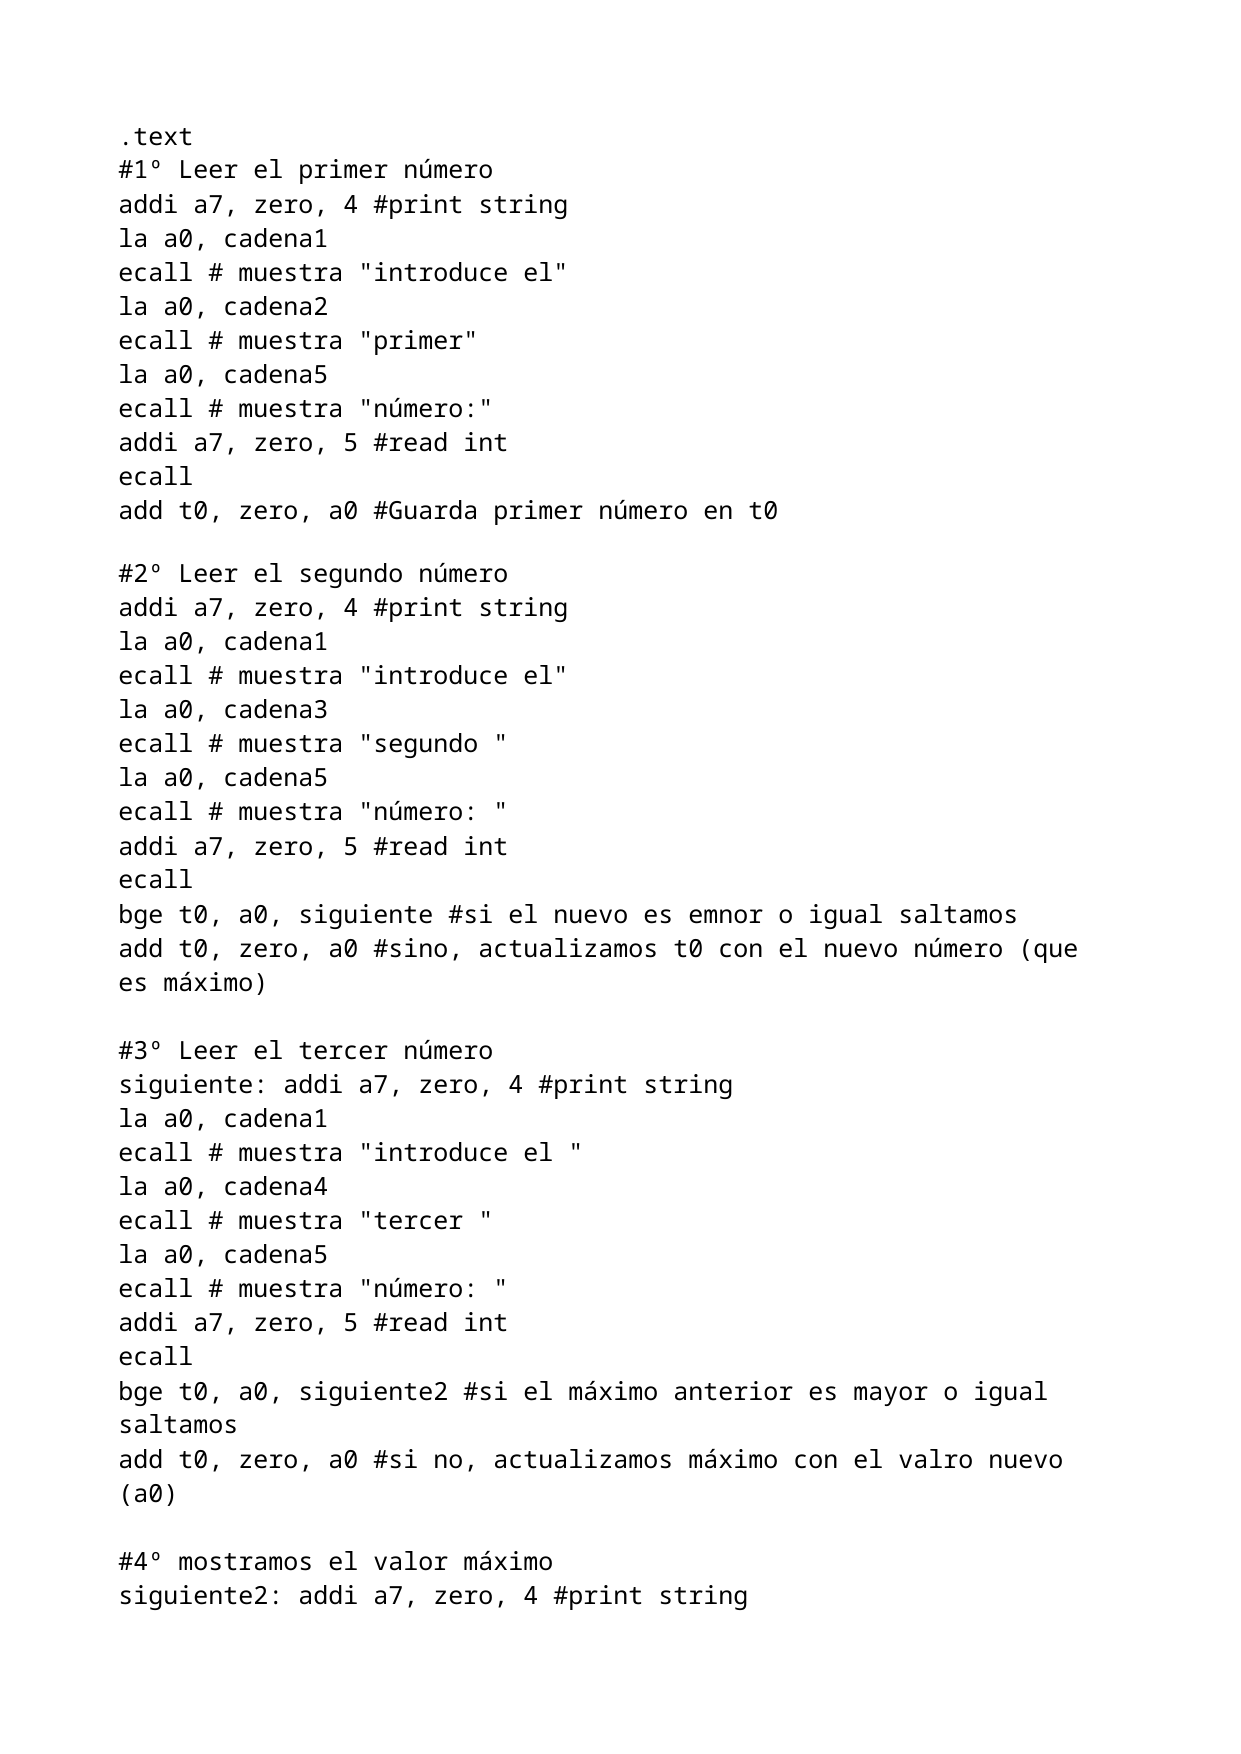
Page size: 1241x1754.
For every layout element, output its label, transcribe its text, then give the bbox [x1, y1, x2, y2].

text #2º Leer el segundo número addi a7, zero, 4 #print string la a0, cadena1 ecall # muestra "introduce el" la a0, cadena3 ecall # muestra "segundo " la a0, cadena5 ecall # muestra "número: " addi a7, zero, 5 #read int ecall bge t0, a0, siguiente #si el nuevo es emnor o igual saltamos add t0, zero, a0 #sino, actualizamos t0 con el nuevo número (que es máximo) #3º Leer el tercer número siguiente: addi a7, zero, 4 #print string la a0, cadena1 ecall # muestra "introduce el " la a0, cadena4 ecall # muestra "tercer " la a0, cadena5 ecall # muestra "número: " addi a7, zero, 5 #read int ecall bge t0, a0, siguiente2 #si el máximo anterior es mayor o igual saltamos add t0, zero, a0 #si no, actualizamos máximo con el valro nuevo (a0) #4º mostramos el valor máximo siguiente2: addi a7, zero, 4 #print string [118, 556, 1122, 1612]
text .text #1º Leer el primer número addi a7, zero, 4 #print string la a0, cadena1 ecall # muestra "introduce el" la a0, cadena2 ecall # muestra "primer" la a0, cadena5 ecall # muestra "número:" addi a7, zero, 5 #read int ecall add t0, zero, a0 #Guarda primer número en t0 [118, 118, 1122, 556]
